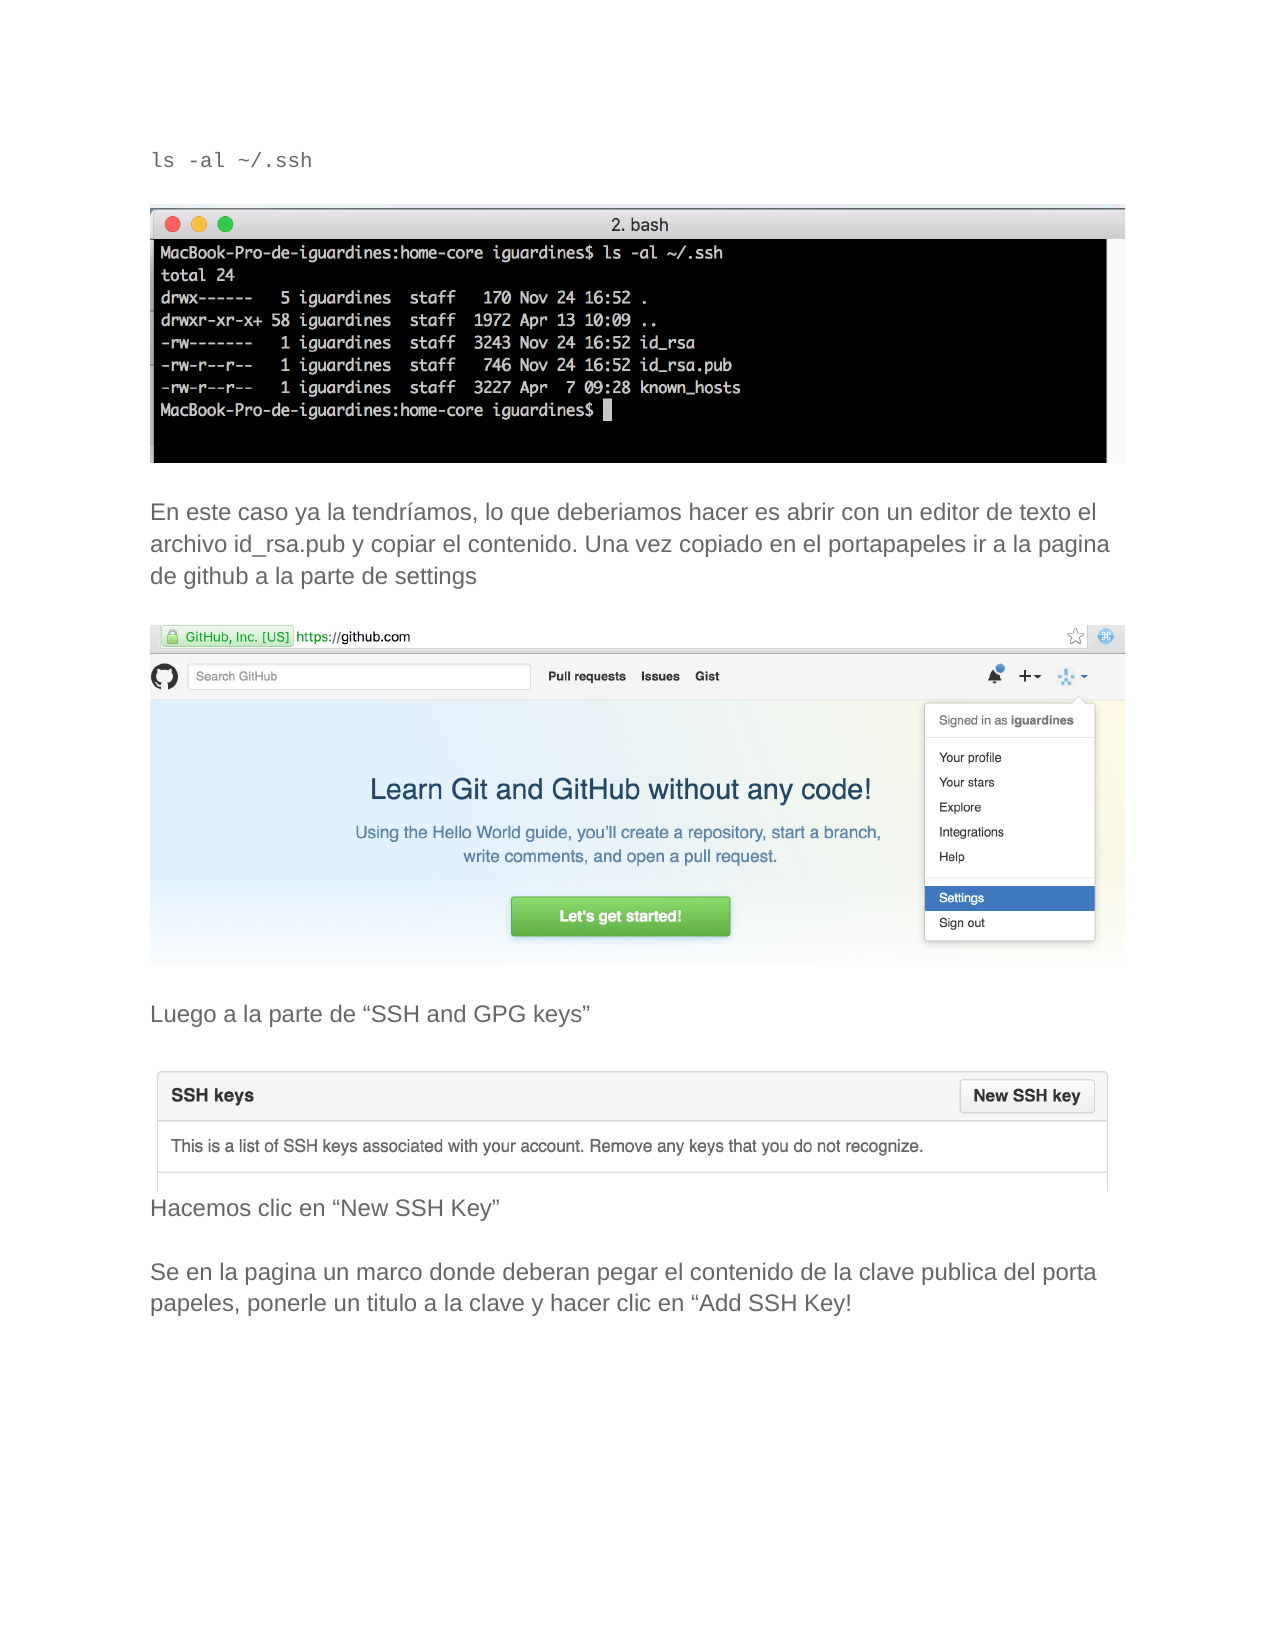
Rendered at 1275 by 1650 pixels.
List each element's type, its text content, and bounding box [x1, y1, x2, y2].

text Luego a la parte de “SSH and GPG keys” [150, 1000, 1125, 1028]
picture [150, 1063, 1125, 1191]
text ls -al ~/.ssh [150, 150, 1125, 174]
text Se en la pagina un marco donde deberan pegar el contenido de la clave publica del porta papeles, ponerle un titulo a la clave y hacer clic en “Add SSH Key! [150, 1258, 1125, 1317]
picture [150, 625, 1125, 965]
text En este caso ya la tendríamos, lo que deberiamos hacer es abrir con un editor de texto el archivo id_rsa.pub y copiar el contenido. Una vez copiado en el portapapeles ir a la pagina de github a la parte de settings [150, 498, 1125, 589]
picture [150, 204, 1125, 463]
text Hacemos clic en “New SSH Key” [150, 1194, 1125, 1222]
